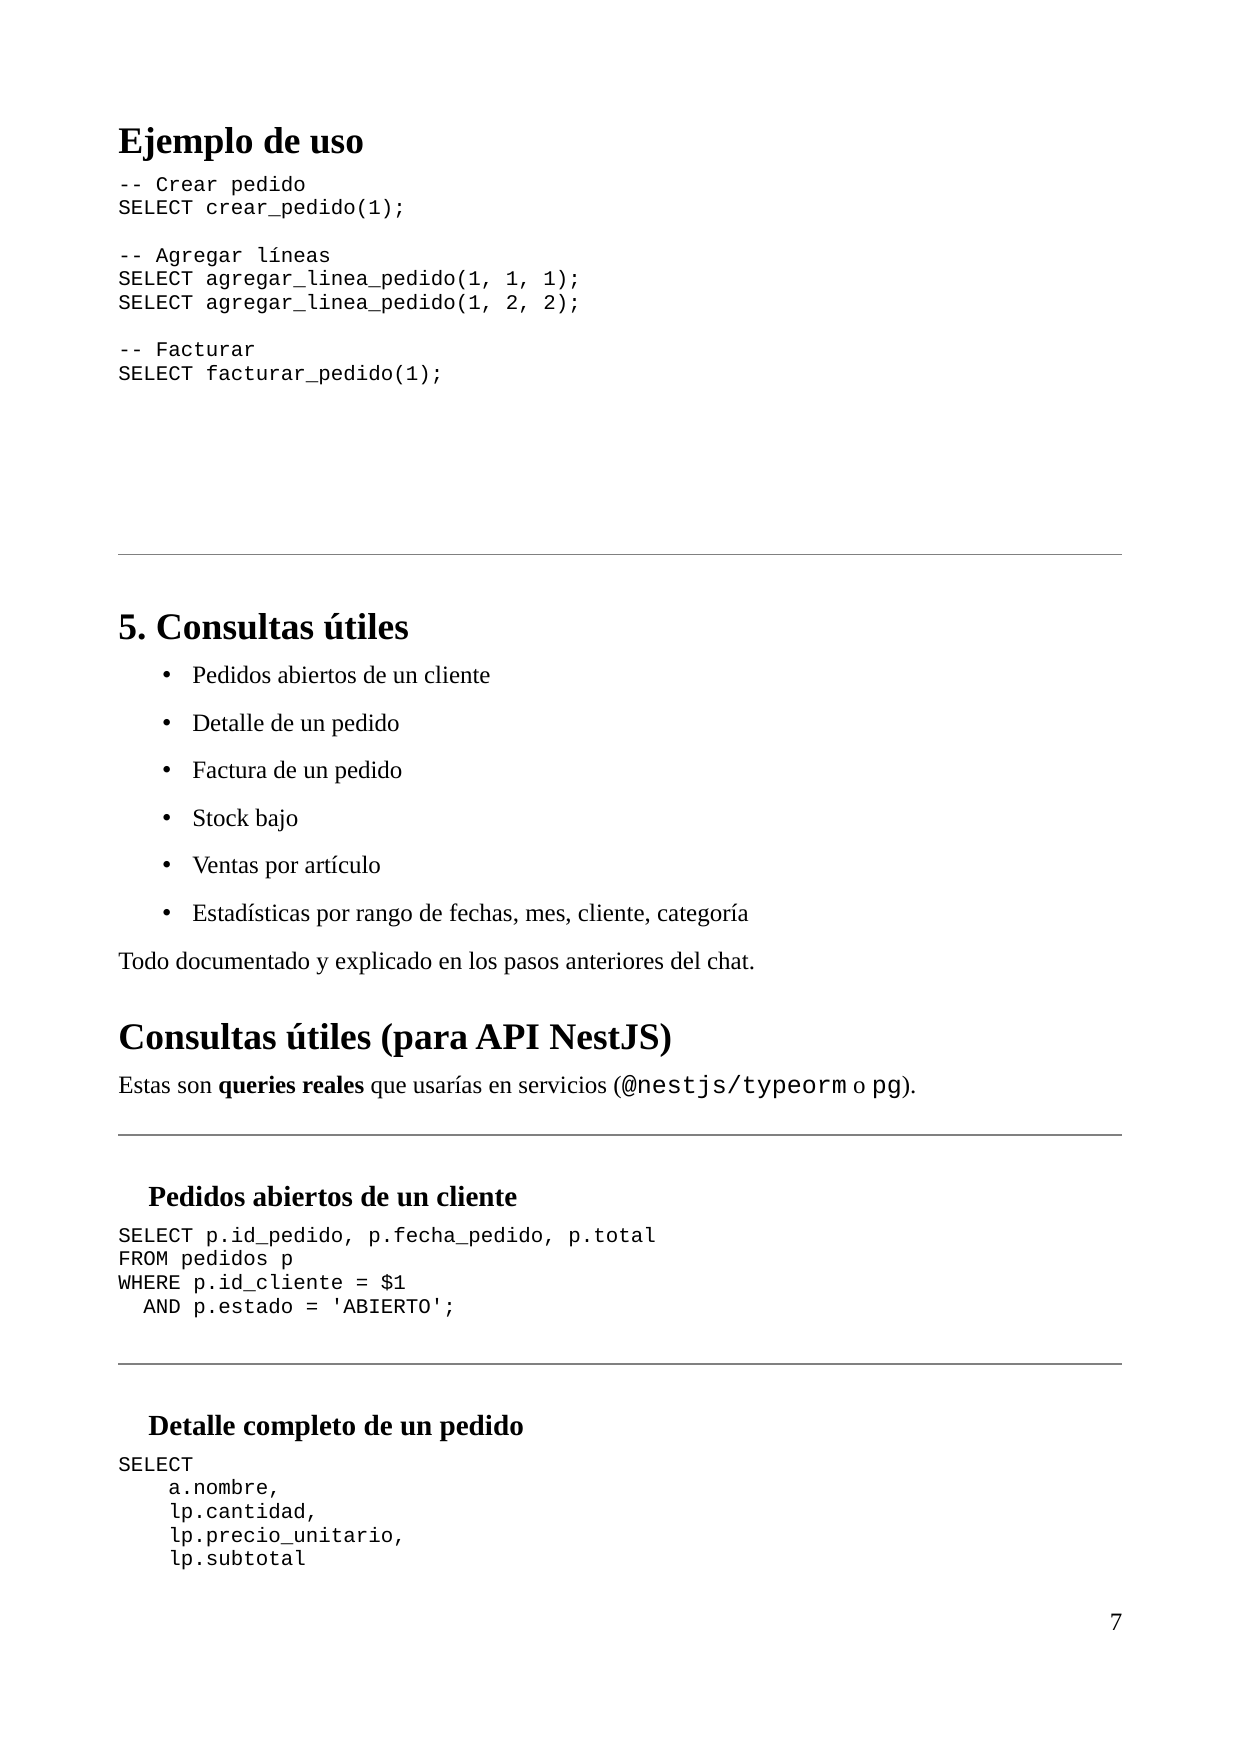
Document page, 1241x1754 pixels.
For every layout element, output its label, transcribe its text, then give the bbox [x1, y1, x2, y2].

text SELECT crear_pedido(1); [118, 197, 1122, 221]
text lp.cantidad, [118, 1501, 1122, 1525]
text -- Facturar [118, 339, 1122, 363]
subtitle 🔹 Pedidos abiertos de un cliente [118, 1179, 1122, 1212]
text -- Crear pedido [118, 174, 1122, 197]
list Factura de un pedido [162, 755, 1122, 784]
text AND p.estado = 'ABIERTO'; [118, 1296, 1122, 1319]
subtitle Consultas útiles (para API NestJS) [118, 1014, 1122, 1057]
text SELECT p.id_pedido, p.fecha_pedido, p.total [118, 1225, 1122, 1248]
text SELECT agregar_linea_pedido(1, 1, 1); [118, 268, 1122, 292]
list Detalle de un pedido [162, 708, 1122, 737]
subtitle 🔹 Detalle completo de un pedido [118, 1408, 1122, 1441]
text WHERE p.id_cliente = $1 [118, 1272, 1122, 1296]
text Todo documentado y explicado en los pasos anteriores del chat. [118, 946, 1122, 974]
text -- Agregar líneas [118, 245, 1122, 268]
list Ventas por artículo [162, 851, 1122, 879]
list Estadísticas por rango de fechas, mes, cliente, categoría [162, 898, 1122, 927]
text FROM pedidos p [118, 1248, 1122, 1272]
text Estas son queries reales que usarías en servicios (@nestjs/typeorm o pg). [118, 1070, 1122, 1101]
subtitle Ejemplo de uso [118, 118, 1122, 161]
text a.nombre, [118, 1477, 1122, 1501]
list Pedidos abiertos de un cliente [162, 660, 1122, 689]
subtitle 5. Consultas útiles [118, 604, 1122, 648]
text SELECT facturar_pedido(1); [118, 363, 1122, 387]
text SELECT agregar_linea_pedido(1, 2, 2); [118, 292, 1122, 316]
text lp.subtotal [118, 1548, 1122, 1572]
text SELECT [118, 1454, 1122, 1477]
list Stock bajo [162, 803, 1122, 832]
text lp.precio_unitario, [118, 1525, 1122, 1548]
